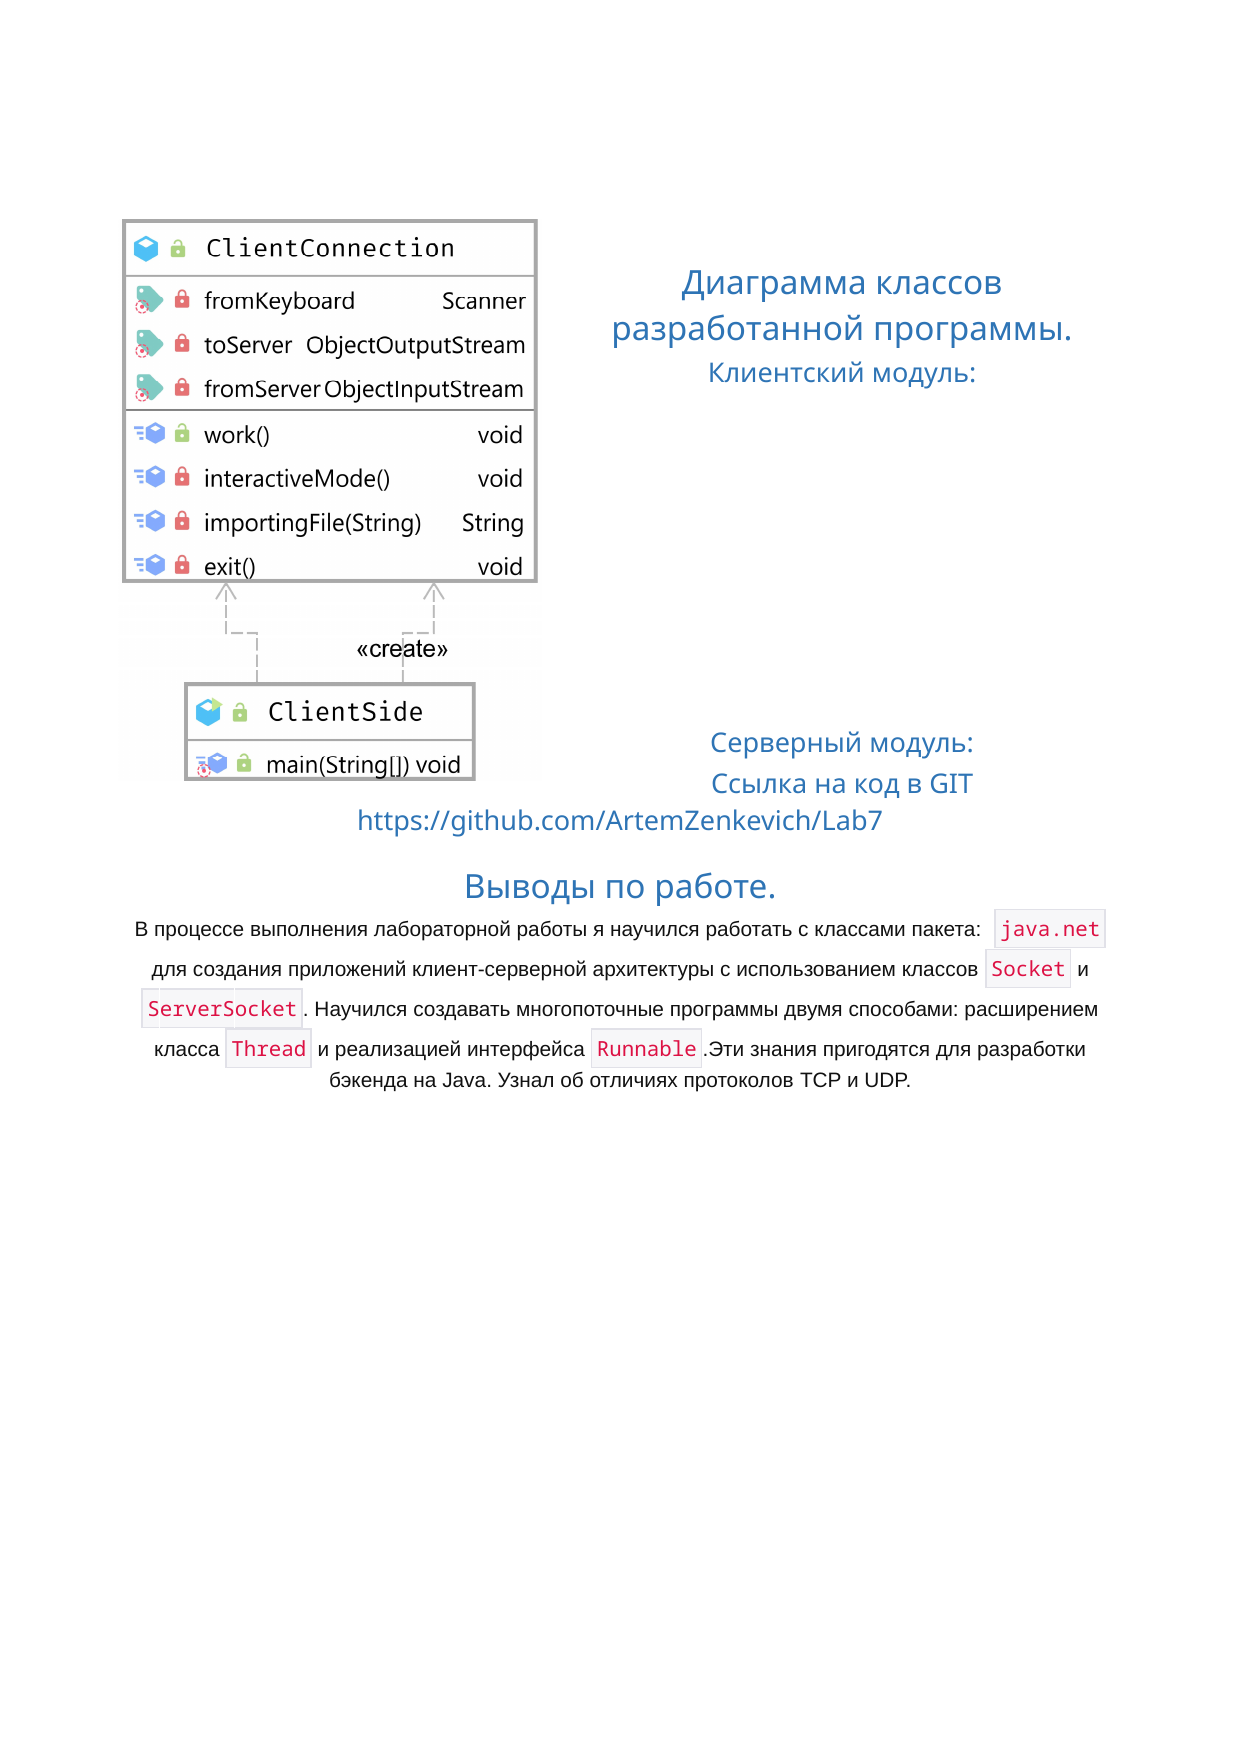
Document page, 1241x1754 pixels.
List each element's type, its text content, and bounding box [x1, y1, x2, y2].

picture [118, 638, 542, 667]
subtitle Клиентский модуль: [542, 354, 1122, 391]
picture [118, 621, 542, 635]
text В процессе выполнения лабораторной работы я научился работать с классами пакета: java.net для создания приложений клиент-серверной архитектуры с использованием классов Socket и ServerSocket. Научился создавать многопоточные программы двумя способами: расширением класса Thread и реализацией интерфейса Runnable.Эти знания пригодятся для разработки бэкенда на Java. Узнал об отличиях протоколов TCP и UDP. [118, 908, 1122, 1092]
picture [118, 670, 542, 781]
subtitle Выводы по работе. [118, 863, 1122, 908]
subtitle Диаграмма классов разработанной программы. [542, 259, 1122, 350]
picture [118, 219, 542, 602]
subtitle Ссылка на код в GIT https://github.com/ArtemZenkevich/Lab7 [118, 764, 1122, 838]
subtitle Серверный модуль: [542, 723, 1122, 760]
picture [118, 605, 542, 618]
